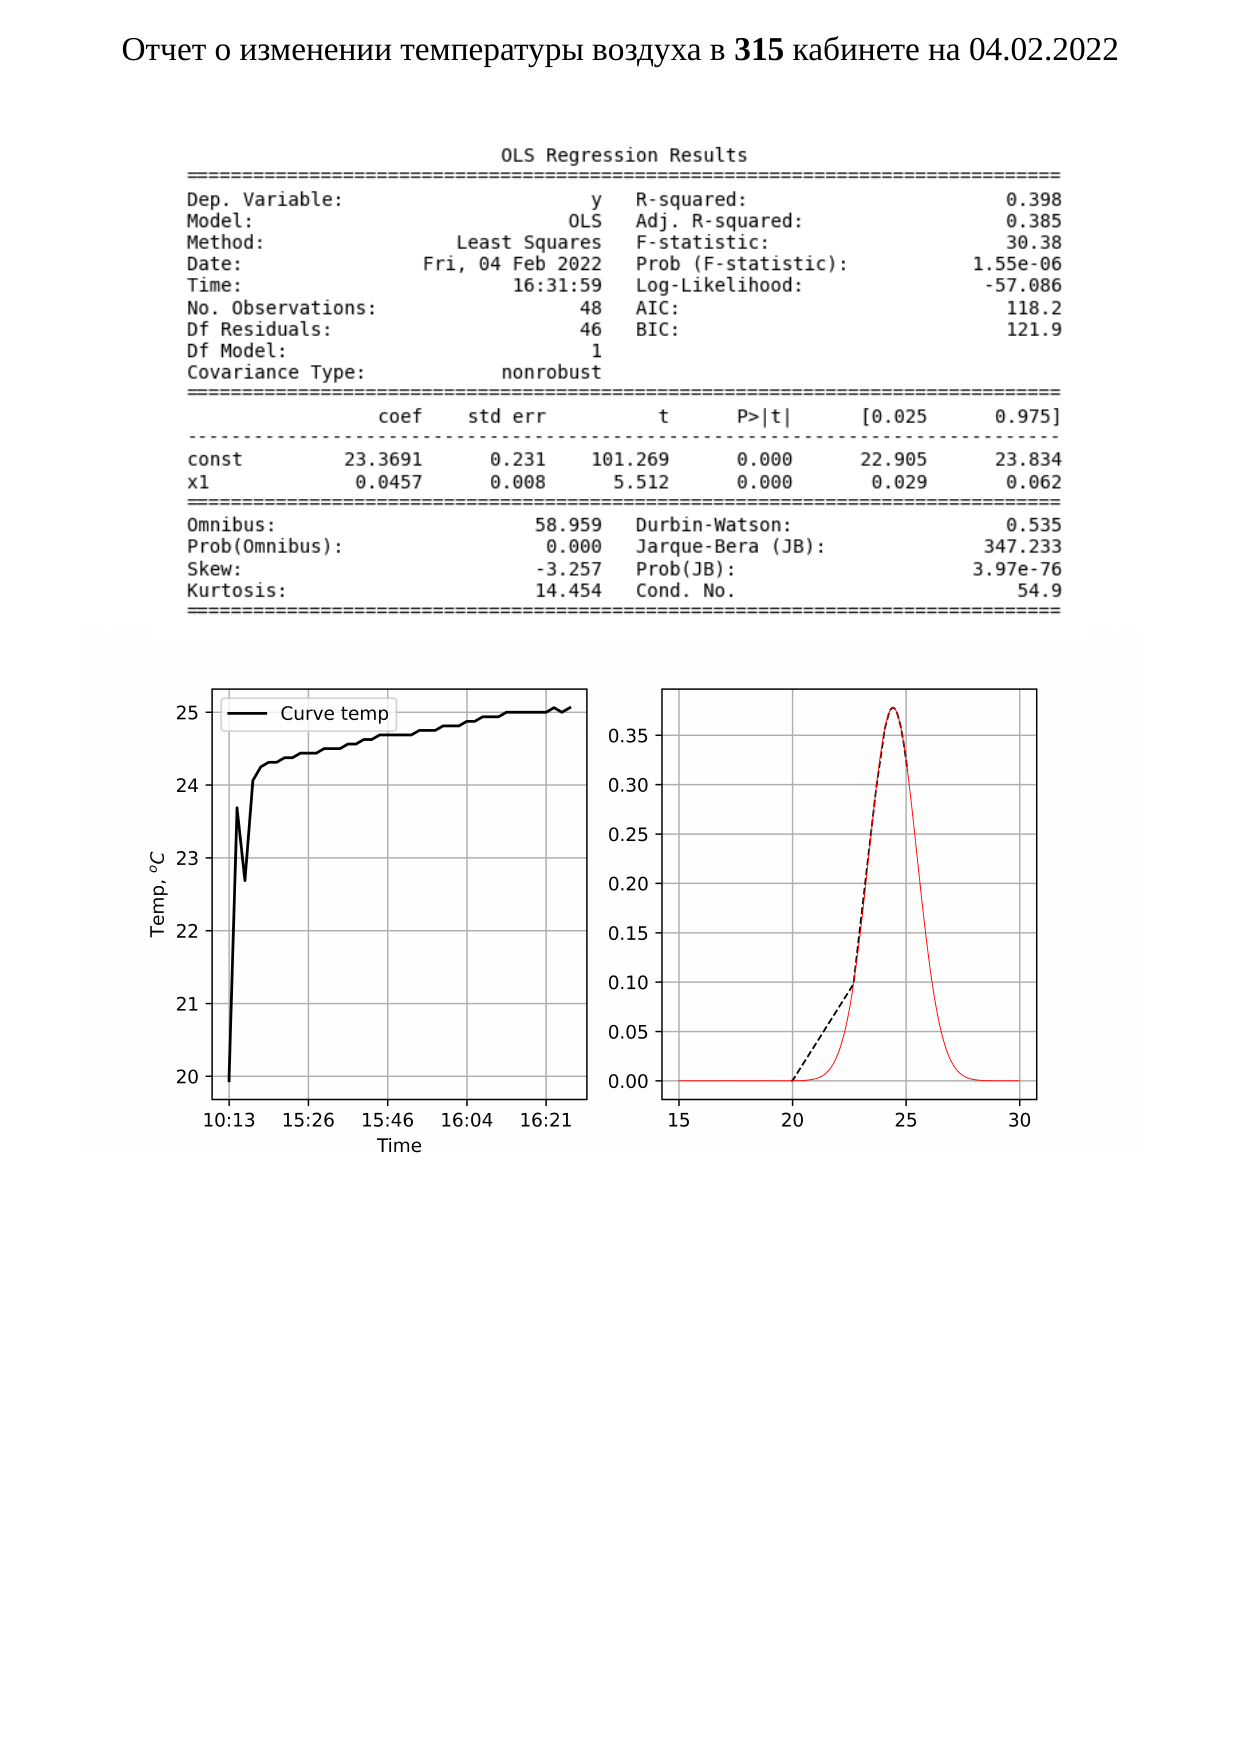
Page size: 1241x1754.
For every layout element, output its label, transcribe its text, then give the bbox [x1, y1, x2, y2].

text Отчет о изменении температуры воздуха в 315 кабинете на 04.02.2022 [0, 29, 1240, 67]
picture [79, 123, 1143, 1158]
